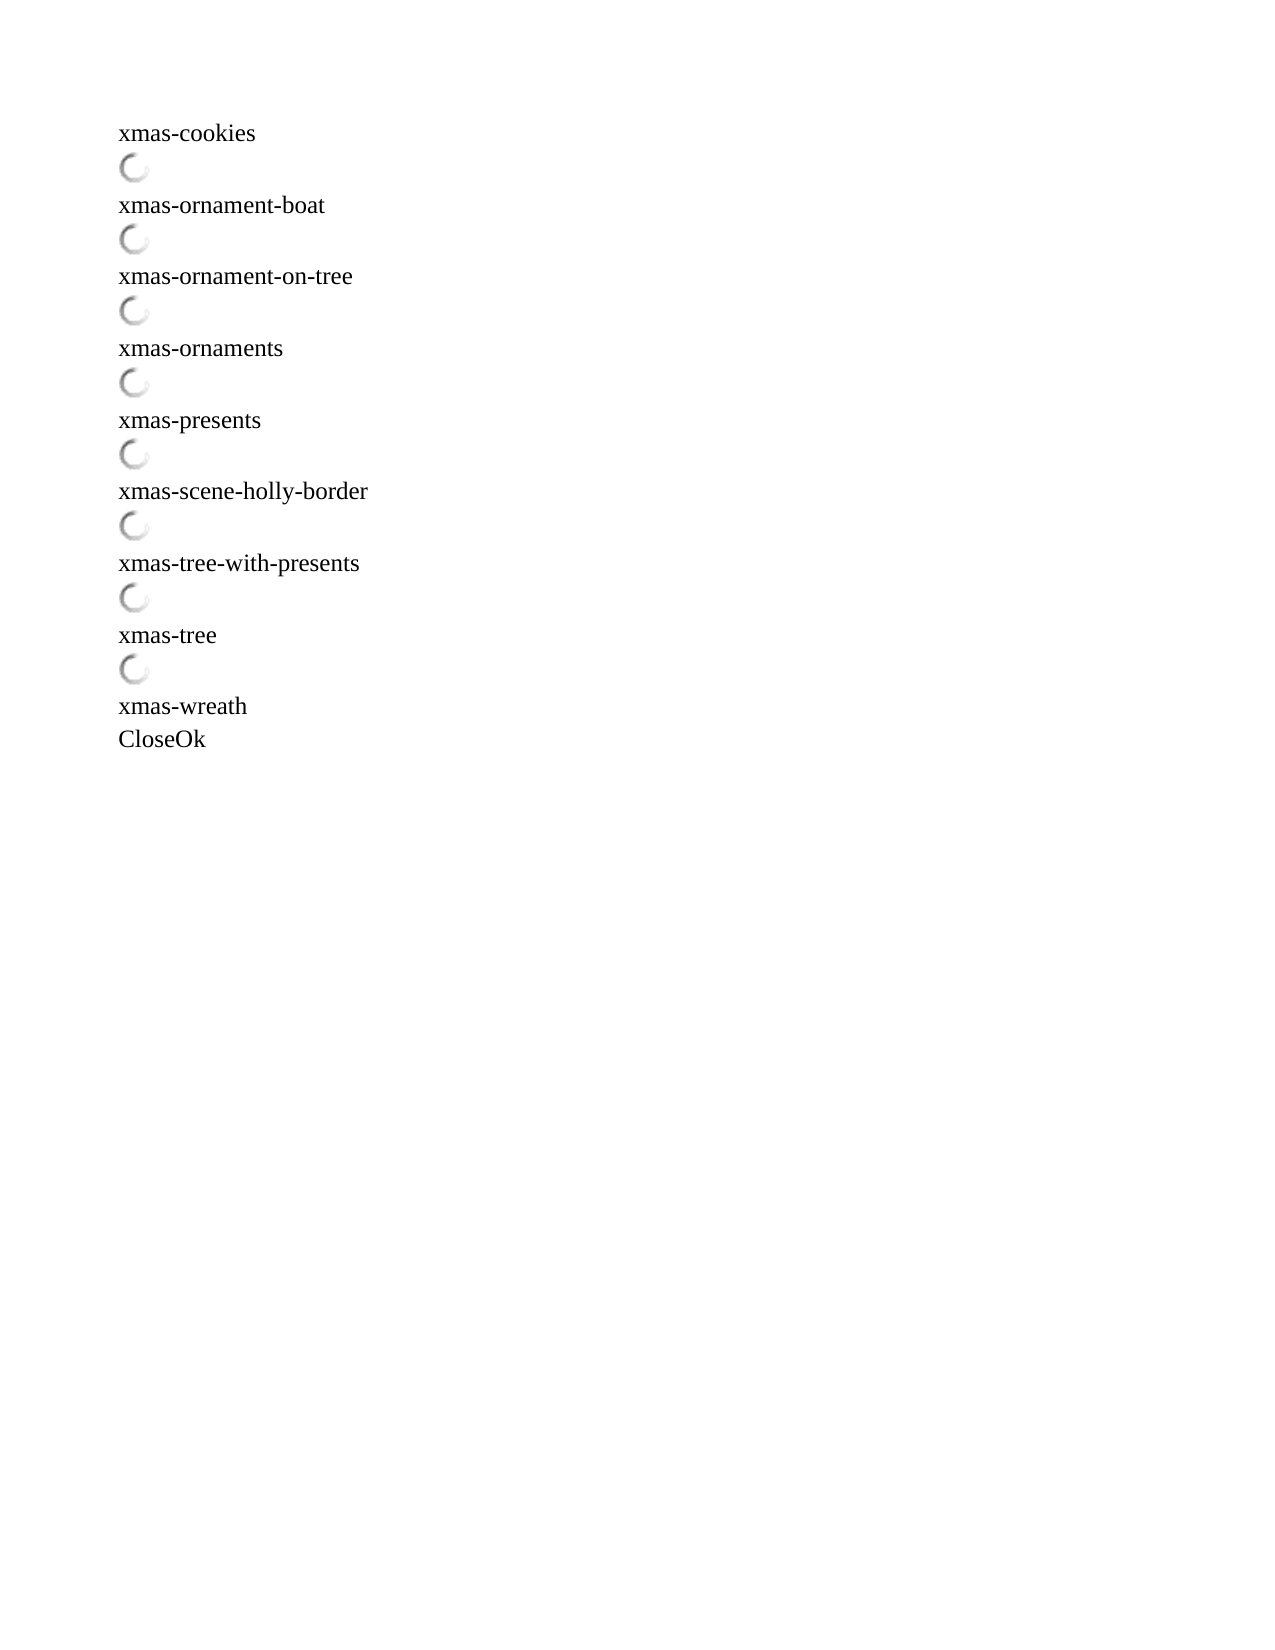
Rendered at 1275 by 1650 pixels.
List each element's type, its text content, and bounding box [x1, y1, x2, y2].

picture [118, 437, 153, 473]
text xmas-ornaments [118, 333, 1157, 362]
picture [118, 652, 153, 688]
picture [118, 294, 153, 329]
picture [118, 509, 153, 544]
text xmas-cookies [118, 118, 1157, 147]
picture [118, 366, 153, 401]
text xmas-tree-with-presents [118, 548, 1157, 577]
text CloseOk [118, 724, 1157, 753]
text xmas-ornament-on-tree [118, 261, 1157, 290]
text xmas-presents [118, 405, 1157, 433]
picture [118, 581, 153, 616]
picture [118, 222, 153, 258]
text xmas-wreath [118, 691, 1157, 720]
picture [118, 151, 153, 186]
text xmas-scene-holly-border [118, 476, 1157, 505]
text xmas-tree [118, 620, 1157, 648]
text xmas-ornament-boat [118, 190, 1157, 218]
